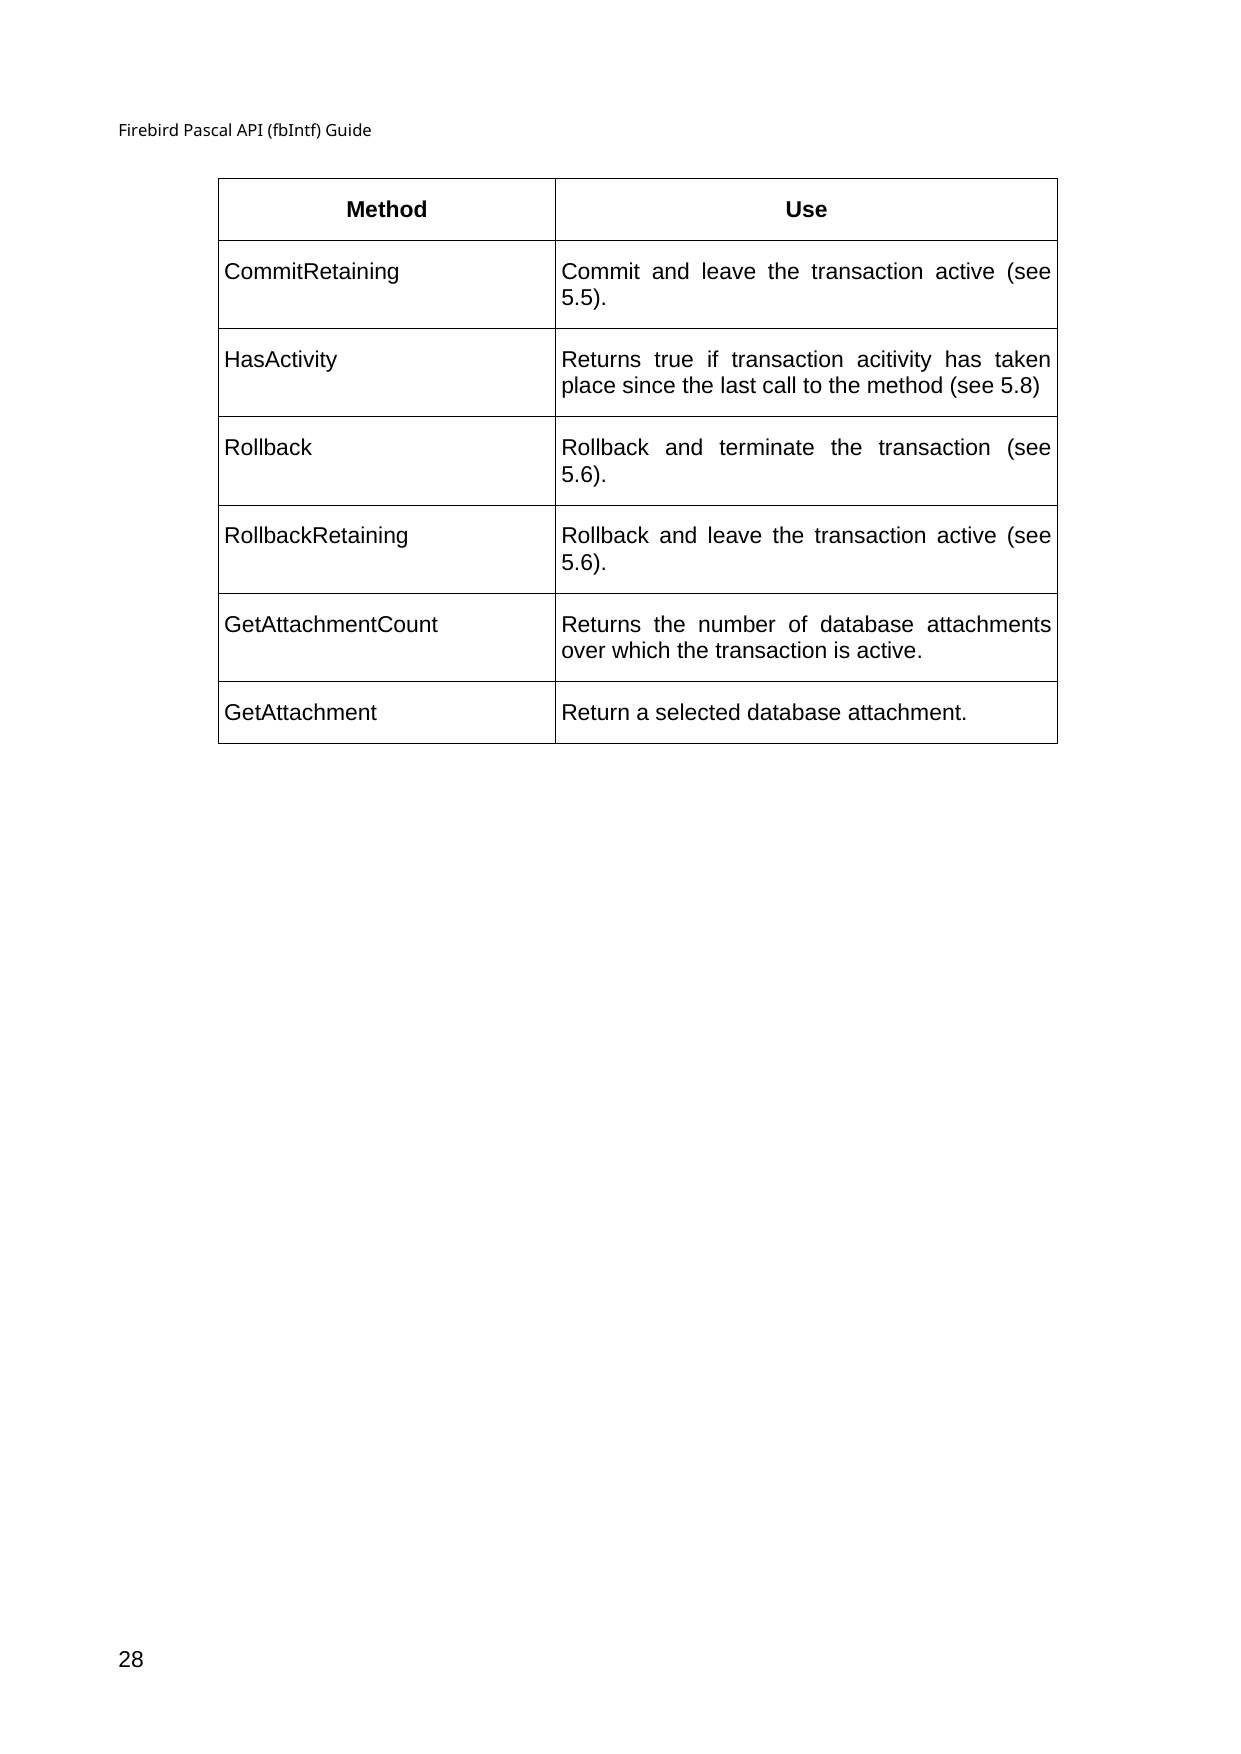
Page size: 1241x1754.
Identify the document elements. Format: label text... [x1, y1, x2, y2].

table_cell Returns the number of database attachments over which the transaction is active. [556, 594, 1057, 681]
table_cell GetAttachmentCount [219, 594, 555, 681]
table_cell Return a selected database attachment. [556, 682, 1057, 743]
table_cell CommitRetaining [219, 241, 555, 328]
table_header Use [556, 179, 1057, 240]
table_cell HasActivity [219, 329, 555, 416]
table_cell RollbackRetaining [219, 506, 555, 593]
table_cell Rollback [219, 417, 555, 505]
table_cell Returns true if transaction acitivity has taken place since the last call to the method (see 5.8) [556, 329, 1057, 416]
table_cell Rollback and terminate the transaction (see 5.6). [556, 417, 1057, 505]
table_cell Commit and leave the transaction active (see 5.5). [556, 241, 1057, 328]
table_cell GetAttachment [219, 682, 555, 743]
table_cell Rollback and leave the transaction active (see 5.6). [556, 506, 1057, 593]
table_header Method [219, 179, 555, 240]
